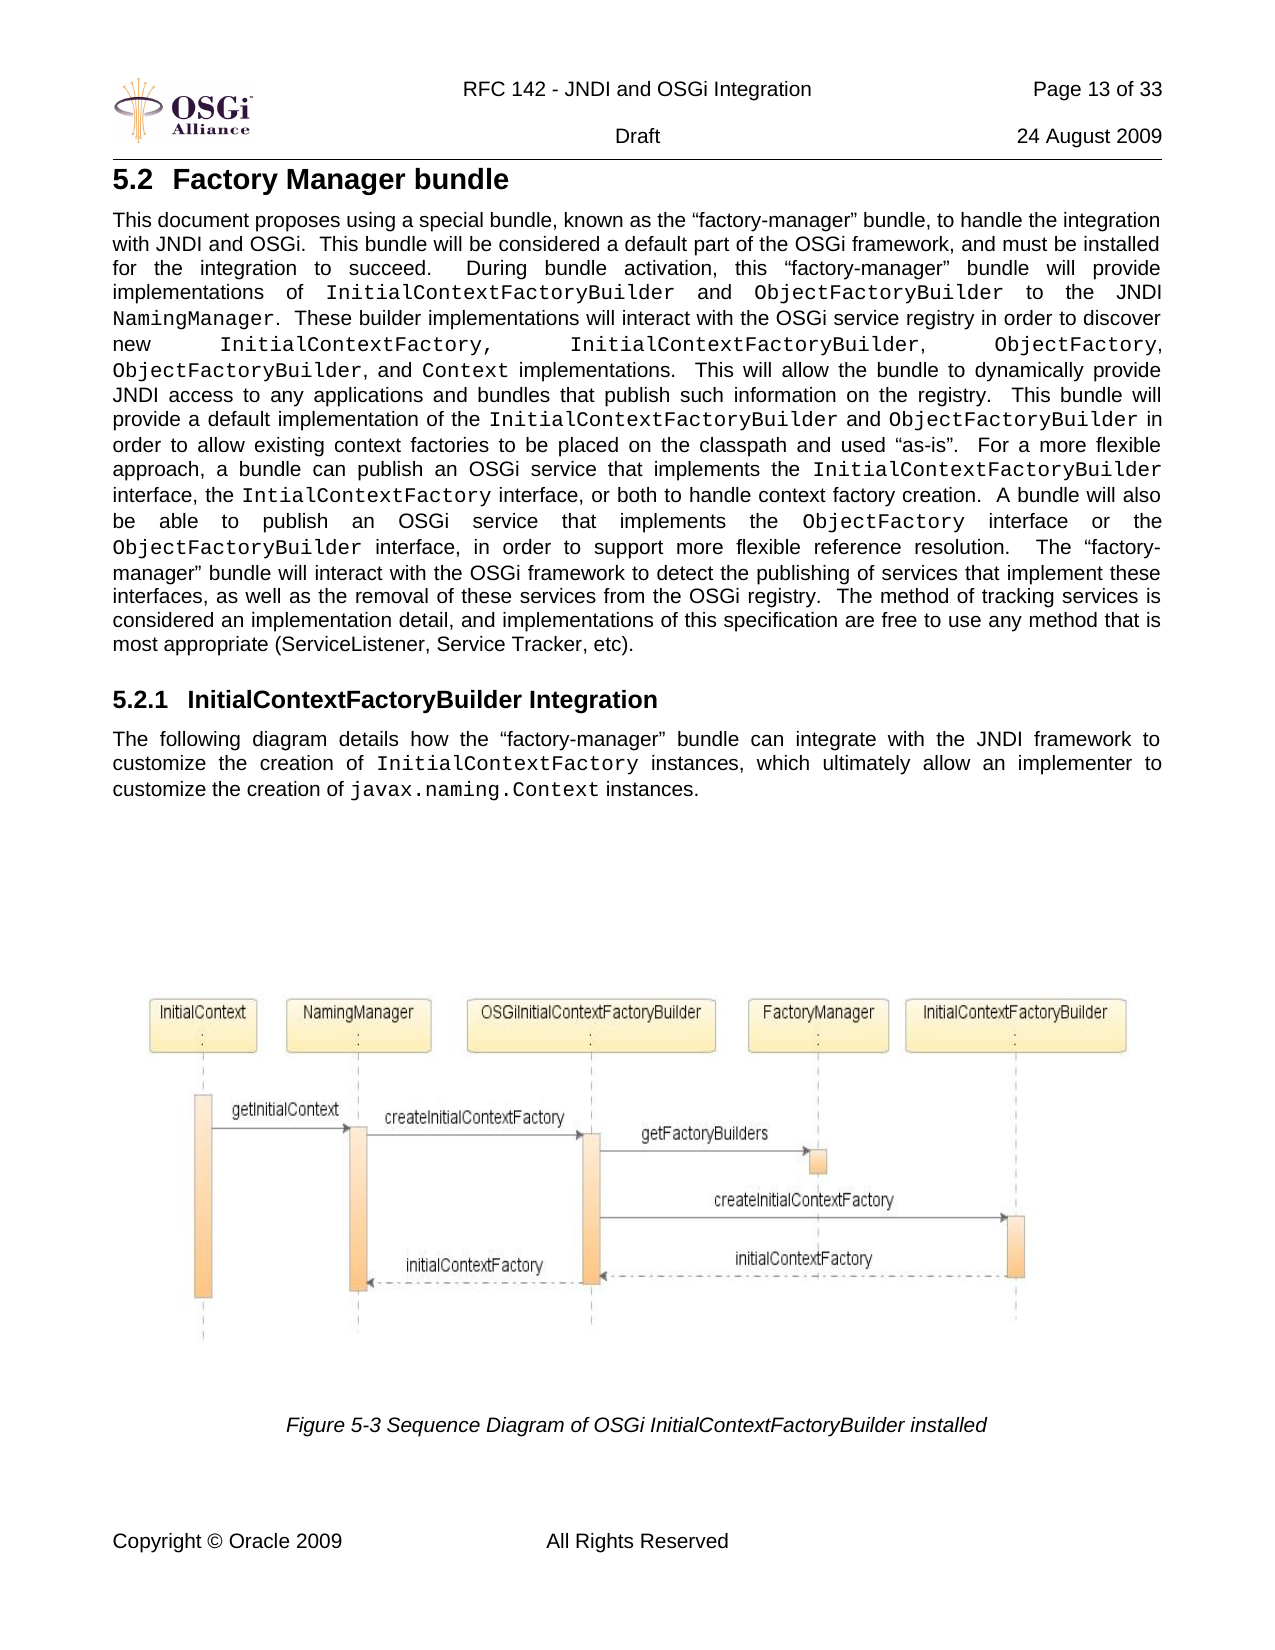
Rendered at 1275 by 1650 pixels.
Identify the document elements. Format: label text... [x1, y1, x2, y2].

text This document proposes using a special bundle, known as the “factory-manager” bundle, to handle the integration with JNDI and OSGi. This bundle will be considered a default part of the OSGi framework, and must be installed for the integration to succeed. During bundle activation, this “factory-manager” bundle will provide implementations of InitialContextFactoryBuilder and ObjectFactoryBuilder to the JNDI NamingManager. These builder implementations will interact with the OSGi service registry in order to discover new InitialContextFactory, InitialContextFactoryBuilder, ObjectFactory, ObjectFactoryBuilder, and Context implementations. This will allow the bundle to dynamically provide JNDI access to any applications and bundles that publish such information on the registry. This bundle will provide a default implementation of the InitialContextFactoryBuilder and ObjectFactoryBuilder in order to allow existing context factories to be placed on the classpath and used “as-is”. For a more flexible approach, a bundle can publish an OSGi service that implements the InitialContextFactoryBuilder interface, the IntialContextFactory interface, or both to handle context factory creation. A bundle will also be able to publish an OSGi service that implements the ObjectFactory interface or the ObjectFactoryBuilder interface, in order to support more flexible reference resolution. The “factory-manager” bundle will interact with the OSGi framework to detect the publishing of services that implement these interfaces, as well as the removal of these services from the OSGi registry. The method of tracking services is considered an implementation detail, and implementations of this specification are free to use any method that is most appropriate (ServiceListener, Service Tracker, etc). [112, 208, 1162, 656]
subtitle InitialContextFactoryBuilder Integration [112, 685, 1162, 714]
text Figure 5-3 Sequence Diagram of OSGi InitialContextFactoryBuilder installed [112, 1412, 1162, 1436]
picture [114, 78, 254, 143]
subtitle Factory Manager bundle [112, 160, 1162, 196]
picture [128, 972, 1147, 1365]
text The following diagram details how the “factory-manager” bundle can integrate with the JNDI framework to customize the creation of InitialContextFactory instances, which ultimately allow an implementer to customize the creation of javax.naming.Context instances. [112, 727, 1162, 802]
